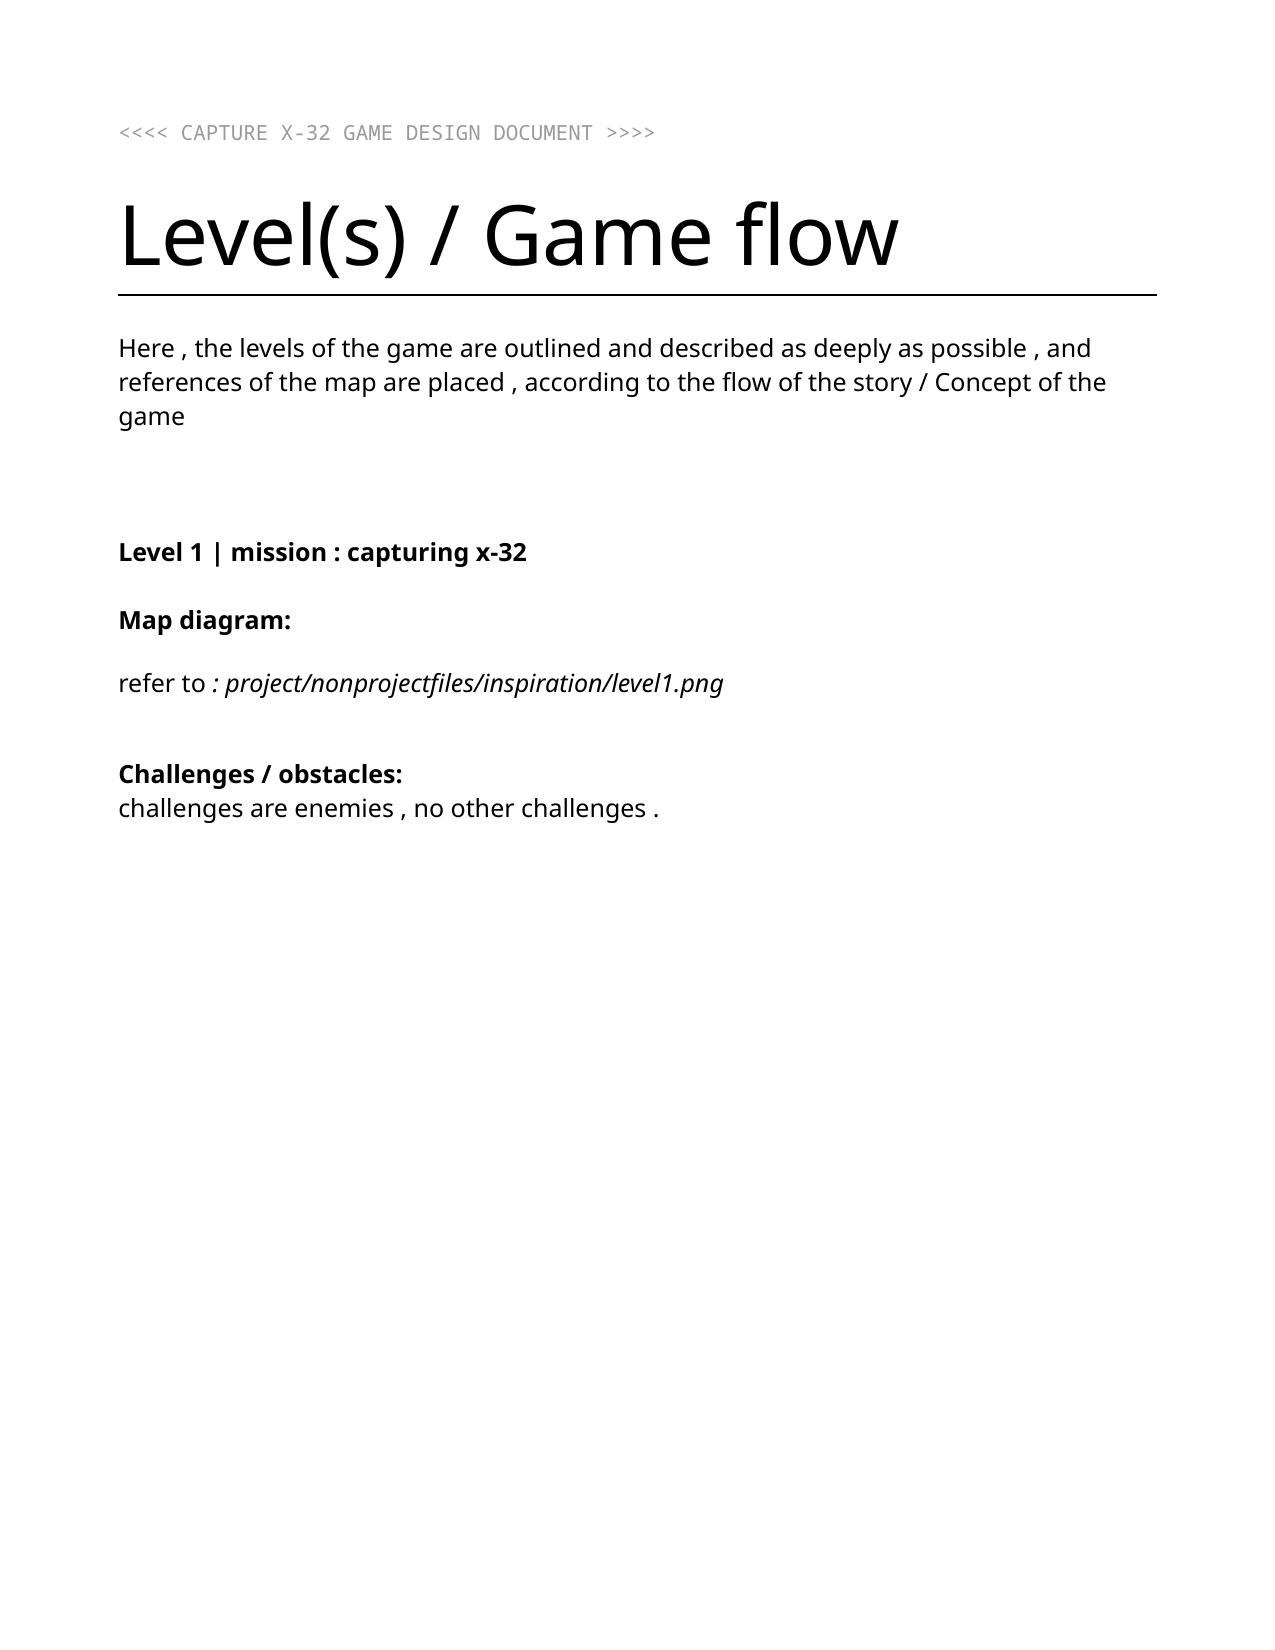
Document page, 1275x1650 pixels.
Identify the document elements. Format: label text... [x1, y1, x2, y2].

text challenges are enemies , no other challenges . [118, 791, 1157, 825]
text refer to : project/nonprojectfiles/inspiration/level1.png [118, 666, 1157, 699]
text Level 1 | mission : capturing x-32 [118, 534, 1157, 569]
text Challenges / obstacles: [118, 757, 1157, 791]
text Here , the levels of the game are outlined and described as deeply as possible , and references of the map are placed , according to the flow of the story / Concept of the game [118, 330, 1157, 432]
text Map diagram: [118, 603, 1157, 637]
text Level(s) / Game flow [118, 176, 1157, 294]
